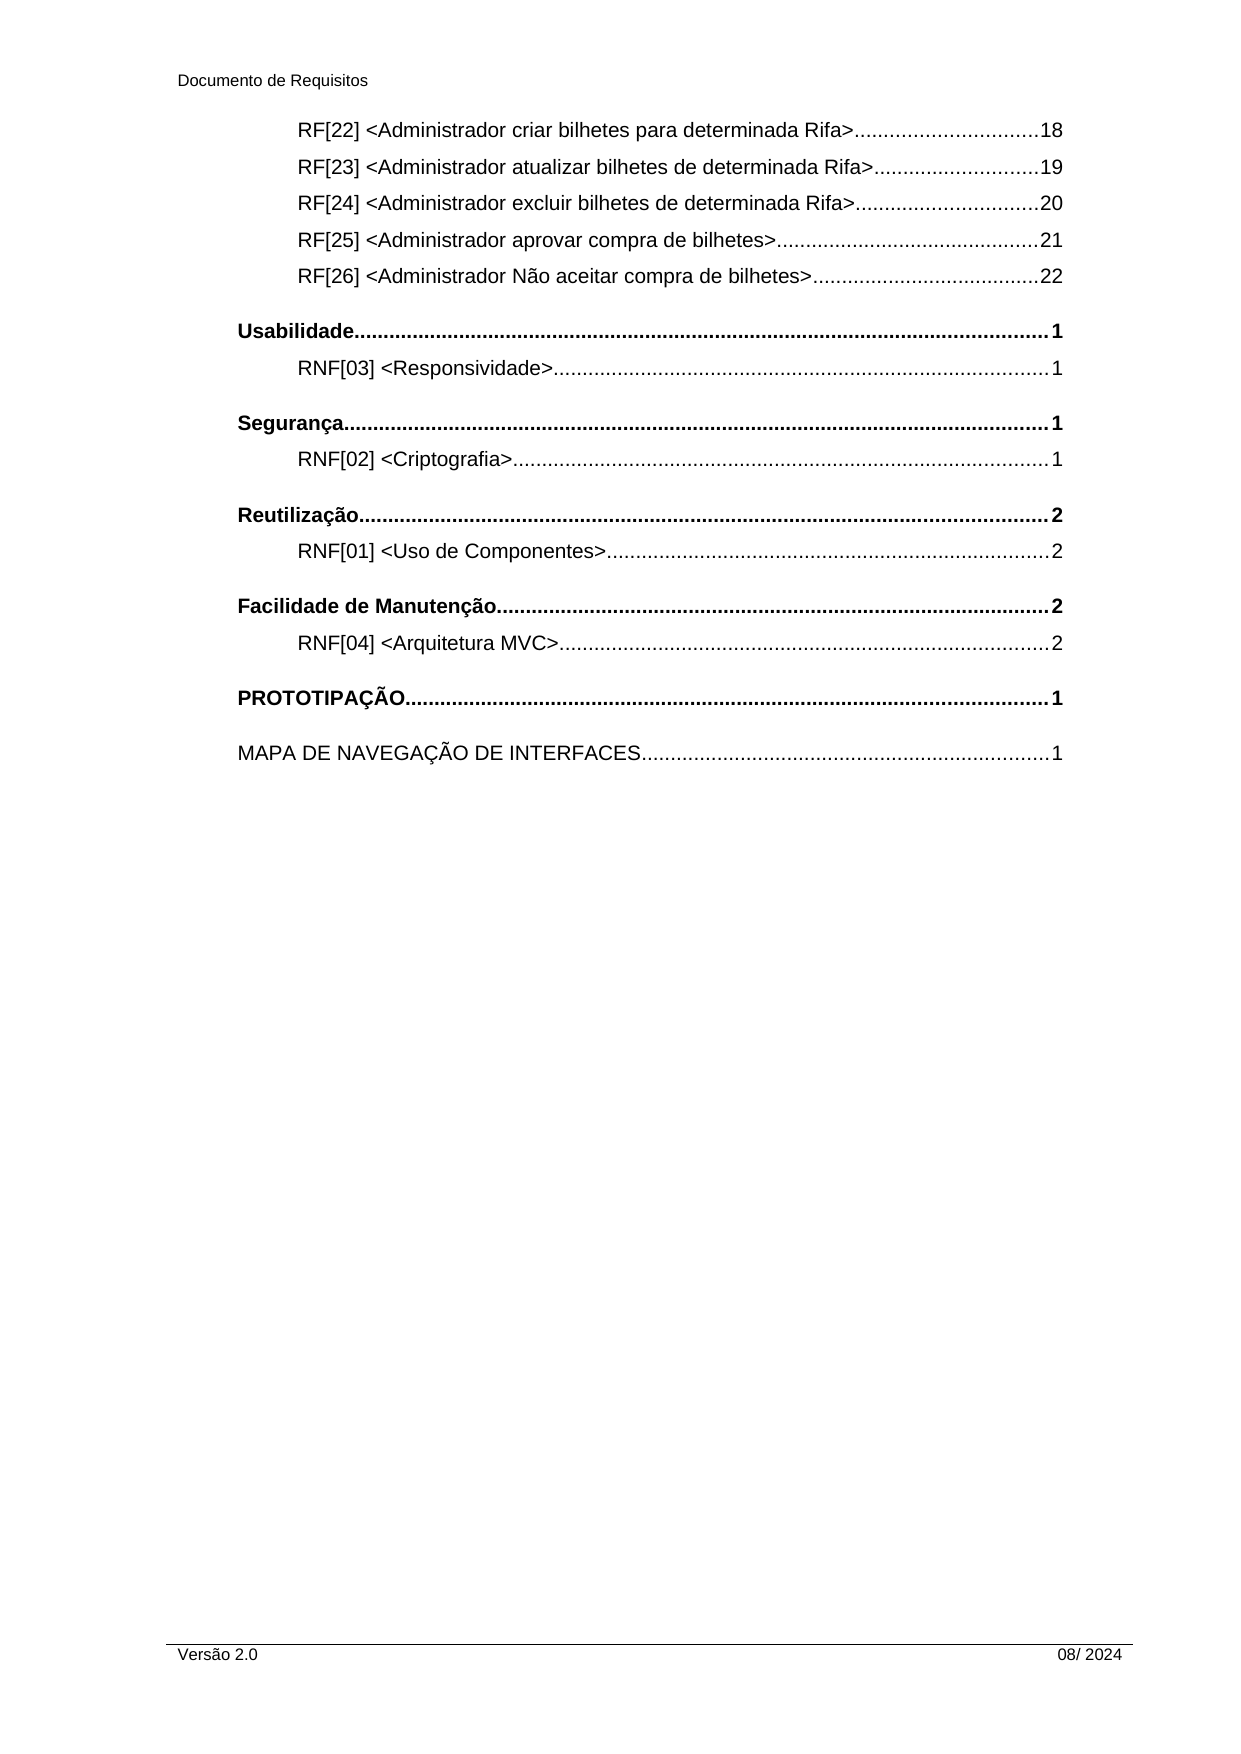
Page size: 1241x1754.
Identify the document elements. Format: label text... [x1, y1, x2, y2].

text Facilidade de Manutenção 2 [237, 594, 1063, 618]
text RF[22] <Administrador criar bilhetes para determinada Rifa> 18 [297, 118, 1063, 142]
text PROTOTIPAÇÃO 1 [237, 686, 1063, 710]
text RF[23] <Administrador atualizar bilhetes de determinada Rifa> 19 [297, 154, 1063, 178]
text Usabilidade 1 [237, 319, 1063, 343]
text RF[25] <Administrador aprovar compra de bilhetes> 21 [297, 227, 1063, 251]
text RNF[02] <Criptografia> 1 [297, 447, 1063, 471]
text RNF[03] <Responsividade> 1 [297, 356, 1063, 379]
text RF[24] <Administrador excluir bilhetes de determinada Rifa> 20 [297, 191, 1063, 215]
text RF[26] <Administrador Não aceitar compra de bilhetes> 22 [297, 264, 1063, 288]
text MAPA DE NAVEGAÇÃO DE INTERFACES 1 [237, 741, 1063, 765]
text RNF[04] <Arquitetura MVC> 2 [297, 631, 1063, 654]
text Reutilização 2 [237, 502, 1063, 526]
text RNF[01] <Uso de Componentes> 2 [297, 539, 1063, 563]
text Segurança 1 [237, 411, 1063, 435]
